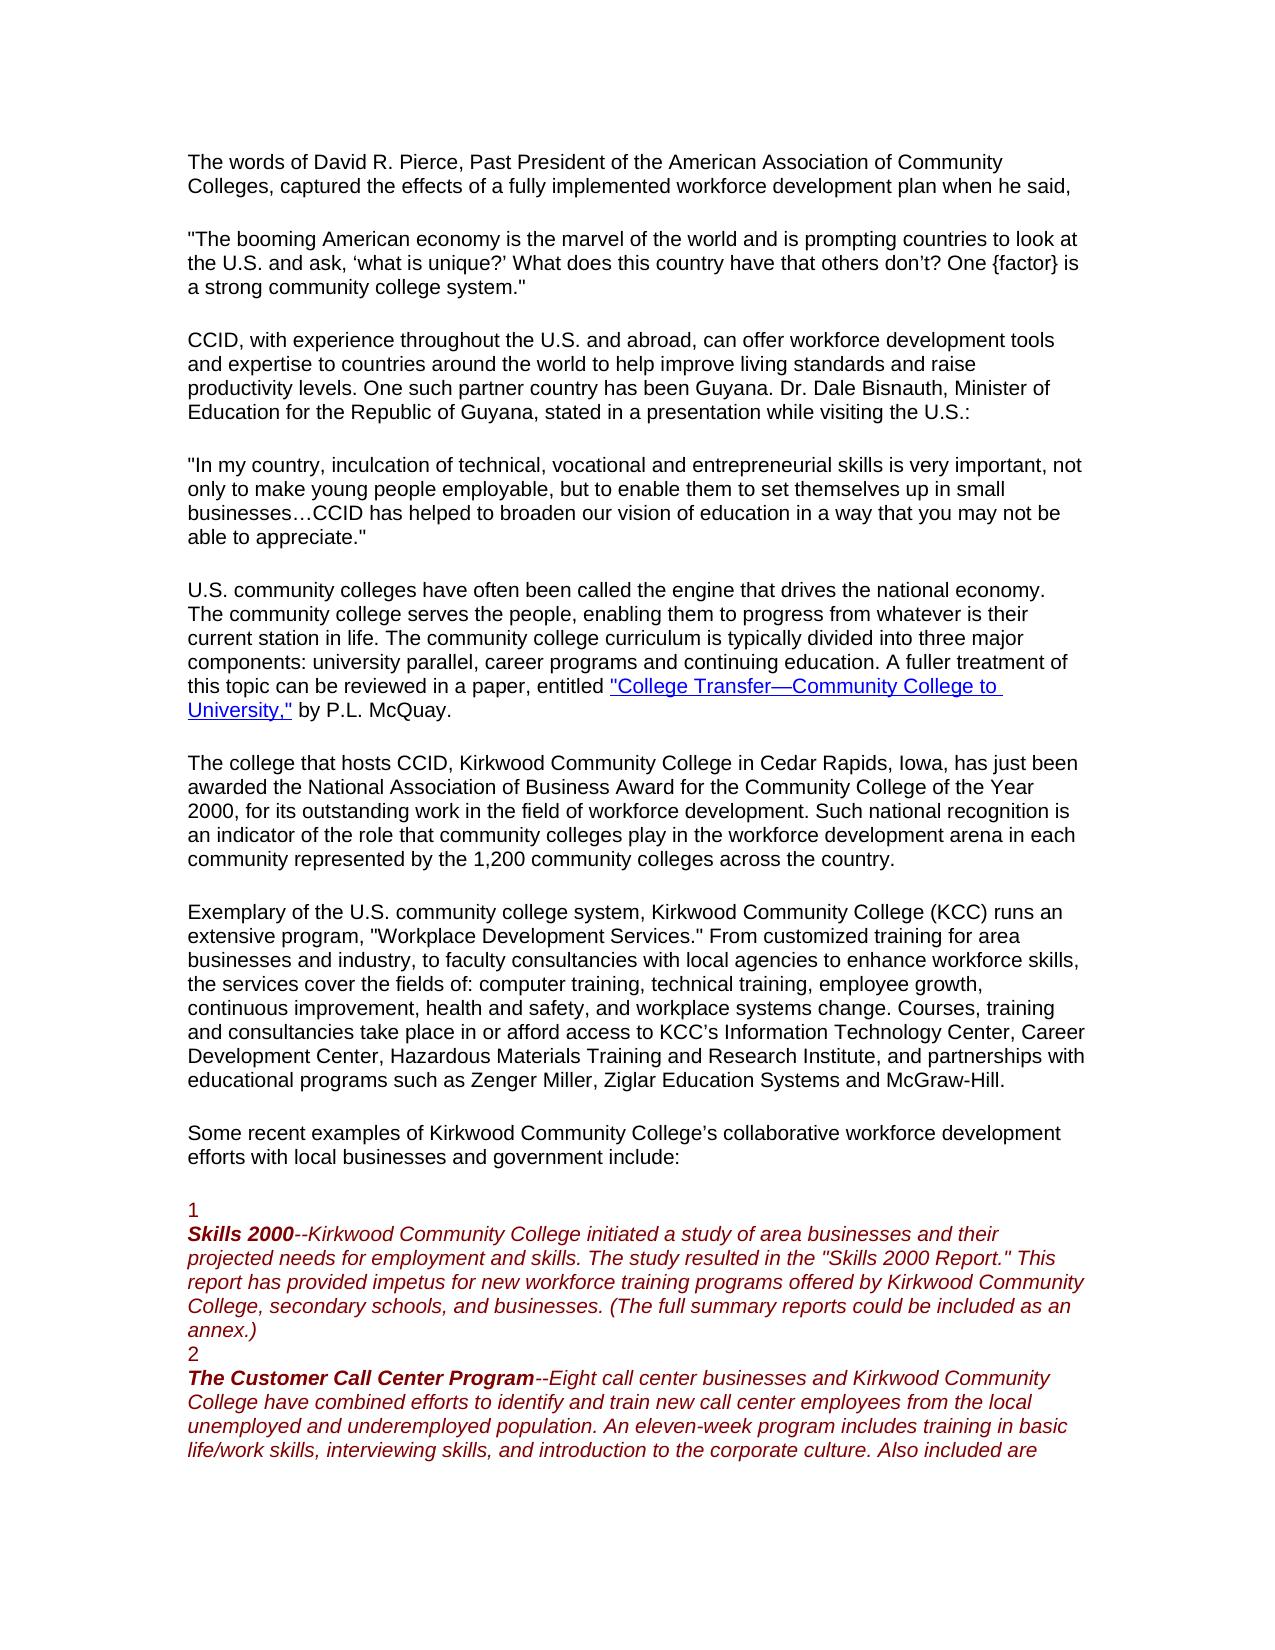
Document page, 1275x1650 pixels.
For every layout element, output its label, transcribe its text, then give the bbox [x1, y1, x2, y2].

text Some recent examples of Kirkwood Community College’s collaborative workforce development efforts with local businesses and government include: [187, 1121, 1087, 1169]
text Exemplary of the U.S. community college system, Kirkwood Community College (KCC) runs an extensive program, "Workplace Development Services." From customized training for area businesses and industry, to faculty consultancies with local agencies to enhance workforce skills, the services cover the fields of: computer training, technical training, employee growth, continuous improvement, health and safety, and workplace systems change. Courses, training and consultancies take place in or afford access to KCC’s Information Technology Center, Career Development Center, Hazardous Materials Training and Research Institute, and partnerships with educational programs such as Zenger Miller, Ziglar Education Systems and McGraw-Hill. [187, 900, 1087, 1092]
text Skills 2000--Kirkwood Community College initiated a study of area businesses and their projected needs for employment and skills. The study resulted in the "Skills 2000 Report." This report has provided impetus for new workforce training programs offered by Kirkwood Community College, secondary schools, and businesses. (The full summary reports could be included as an annex.) [187, 1222, 1087, 1342]
text 1 [187, 1198, 1087, 1222]
text "The booming American economy is the marvel of the world and is prompting countries to look at the U.S. and ask, ‘what is unique?’ What does this country have that others don’t? One {factor} is a strong community college system." [187, 227, 1087, 299]
text U.S. community colleges have often been called the engine that drives the national economy. The community college serves the people, enabling them to progress from whatever is their current station in life. The community college curriculum is typically divided into three major components: university parallel, career programs and continuing education. A fuller treatment of this topic can be reviewed in a paper, entitled "College Transfer—Community College to University," by P.L. McQuay. [187, 578, 1087, 722]
text CCID, with experience throughout the U.S. and abroad, can offer workforce development tools and expertise to countries around the world to help improve living standards and raise productivity levels. One such partner country has been Guyana. Dr. Dale Bisnauth, Minister of Education for the Republic of Guyana, stated in a presentation while visiting the U.S.: [187, 328, 1087, 424]
text The words of David R. Pierce, Past President of the American Association of Community Colleges, captured the effects of a fully implemented workforce development plan when he said, [187, 150, 1087, 198]
text The Customer Call Center Program--Eight call center businesses and Kirkwood Community College have combined efforts to identify and train new call center employees from the local unemployed and underemployed population. An eleven-week program includes training in basic life/work skills, interviewing skills, and introduction to the corporate culture. Also included are [187, 1366, 1087, 1461]
text The college that hosts CCID, Kirkwood Community College in Cedar Rapids, Iowa, has just been awarded the National Association of Business Award for the Community College of the Year 2000, for its outstanding work in the field of workforce development. Such national recognition is an indicator of the role that community colleges play in the workforce development arena in each community represented by the 1,200 community colleges across the country. [187, 751, 1087, 871]
text 2 [187, 1342, 1087, 1366]
text "In my country, inculcation of technical, vocational and entrepreneurial skills is very important, not only to make young people employable, but to enable them to set themselves up in small businesses…CCID has helped to broaden our vision of education in a way that you may not be able to appreciate." [187, 453, 1087, 549]
